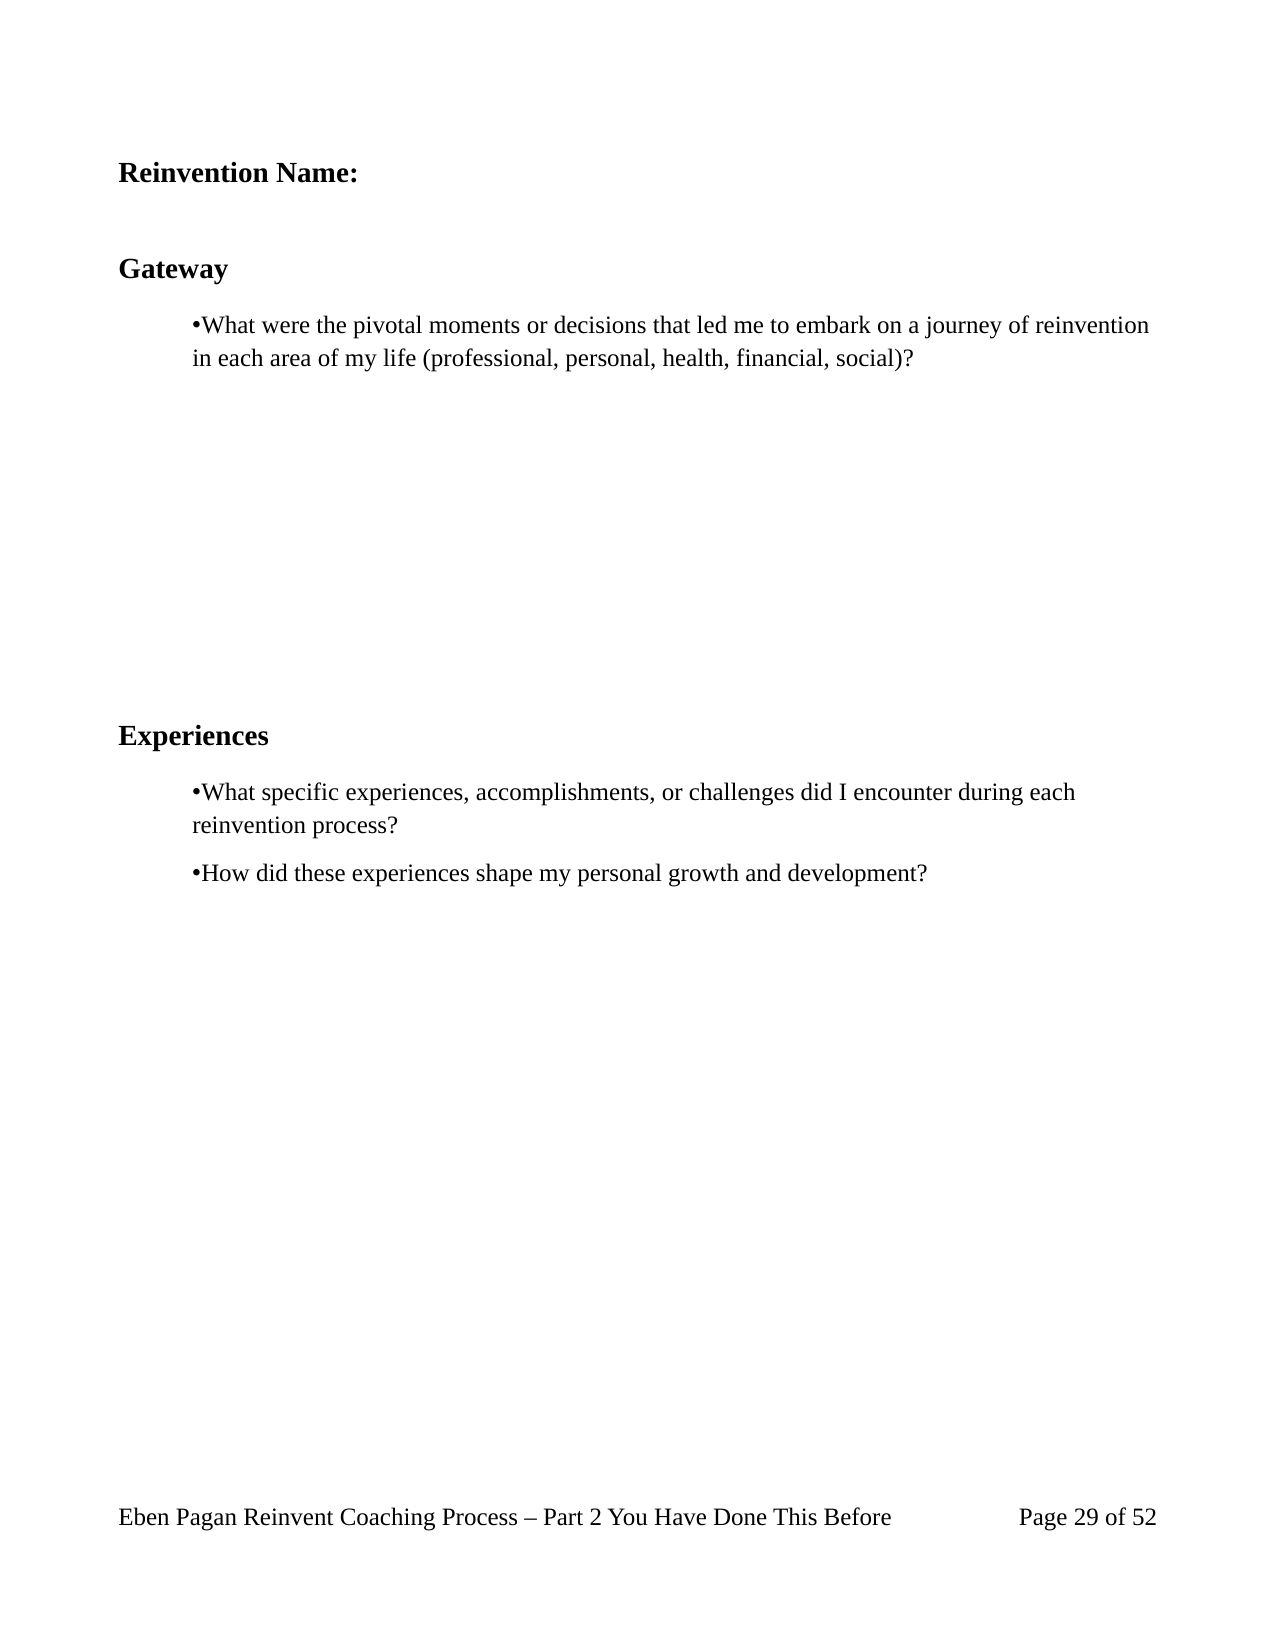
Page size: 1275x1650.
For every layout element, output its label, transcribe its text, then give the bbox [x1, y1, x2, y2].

list What specific experiences, accomplishments, or challenges did I encounter during each reinvention process? [118, 777, 1157, 839]
list What were the pivotal moments or decisions that led me to embark on a journey of reinvention in each area of my life (professional, personal, health, financial, social)? [118, 310, 1157, 372]
list How did these experiences shape my personal growth and development? [118, 858, 1157, 886]
subtitle Reinvention Name: [118, 156, 1157, 189]
subtitle Experiences [118, 718, 1157, 752]
subtitle Gateway [118, 252, 1157, 285]
